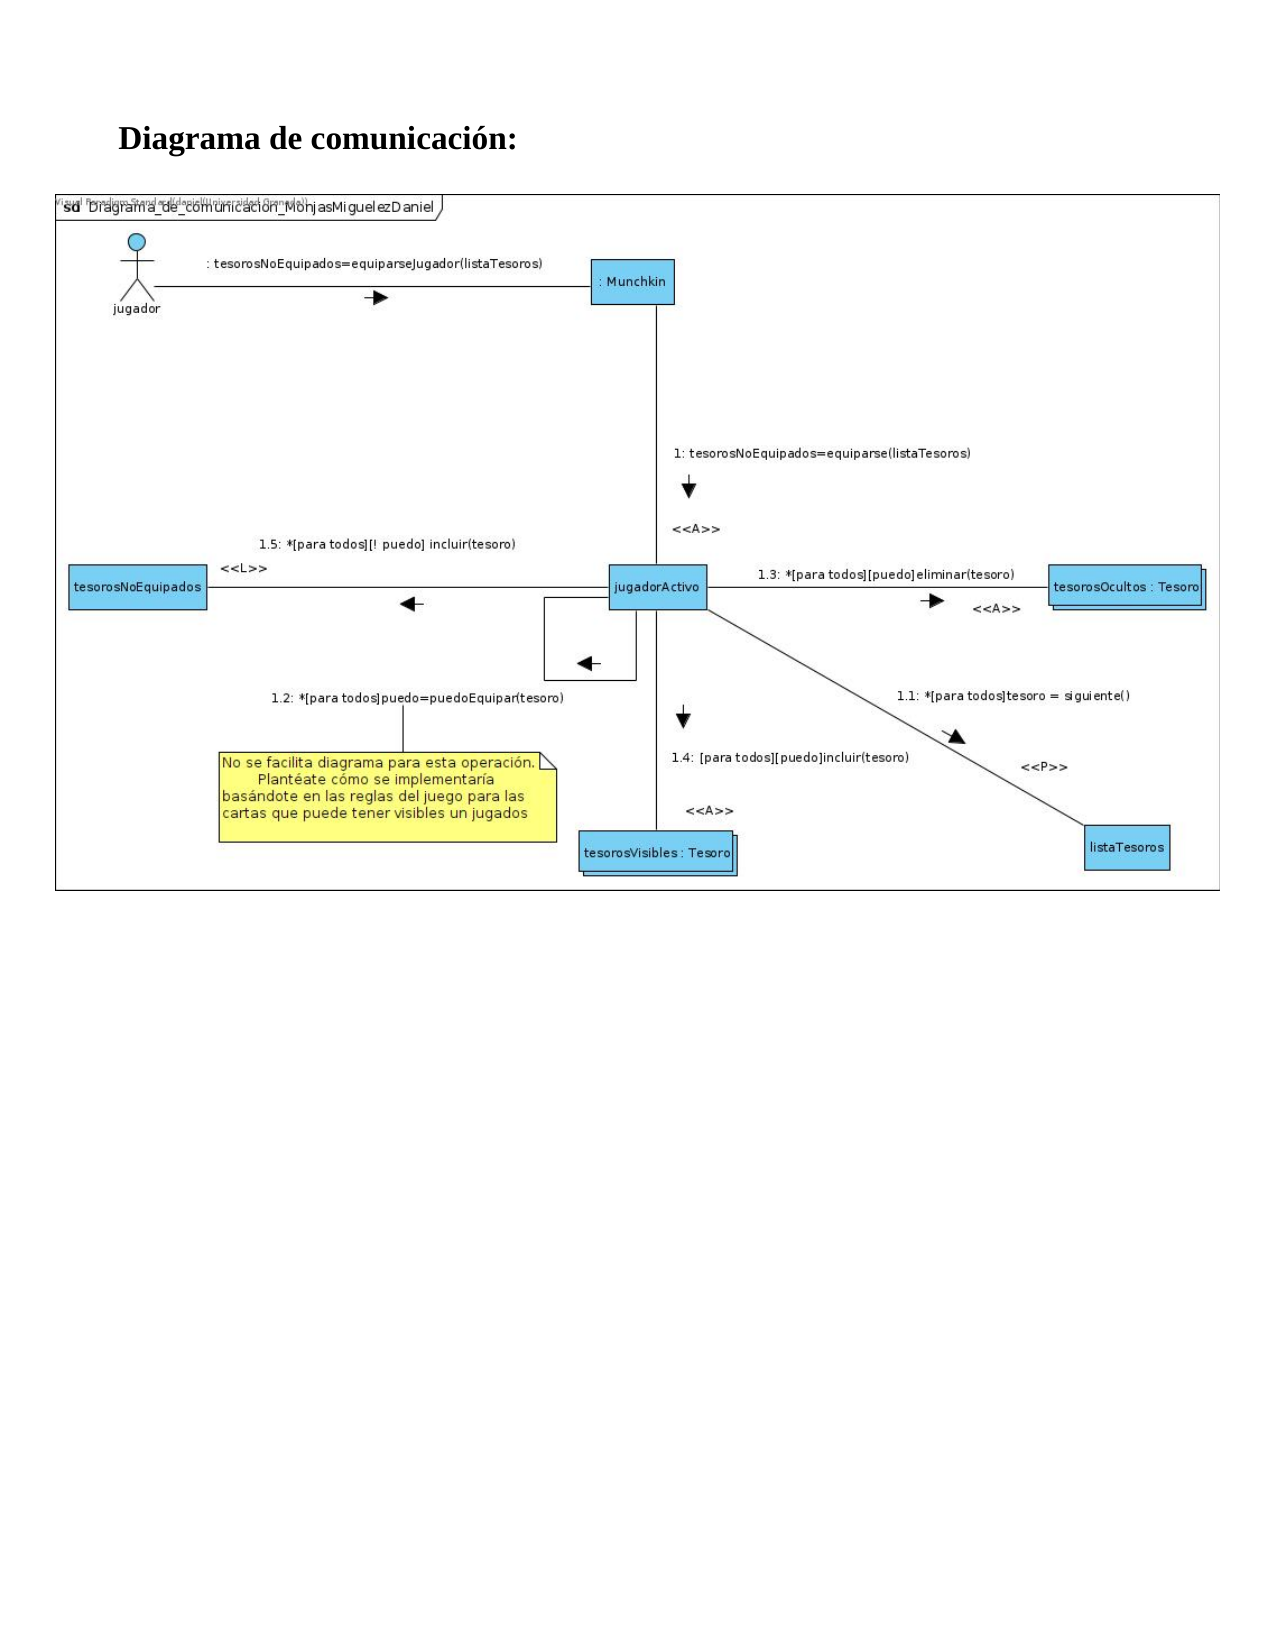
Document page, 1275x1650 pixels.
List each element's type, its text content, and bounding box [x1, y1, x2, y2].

text Diagrama de comunicación: [118, 118, 1157, 156]
picture [55, 194, 1220, 891]
